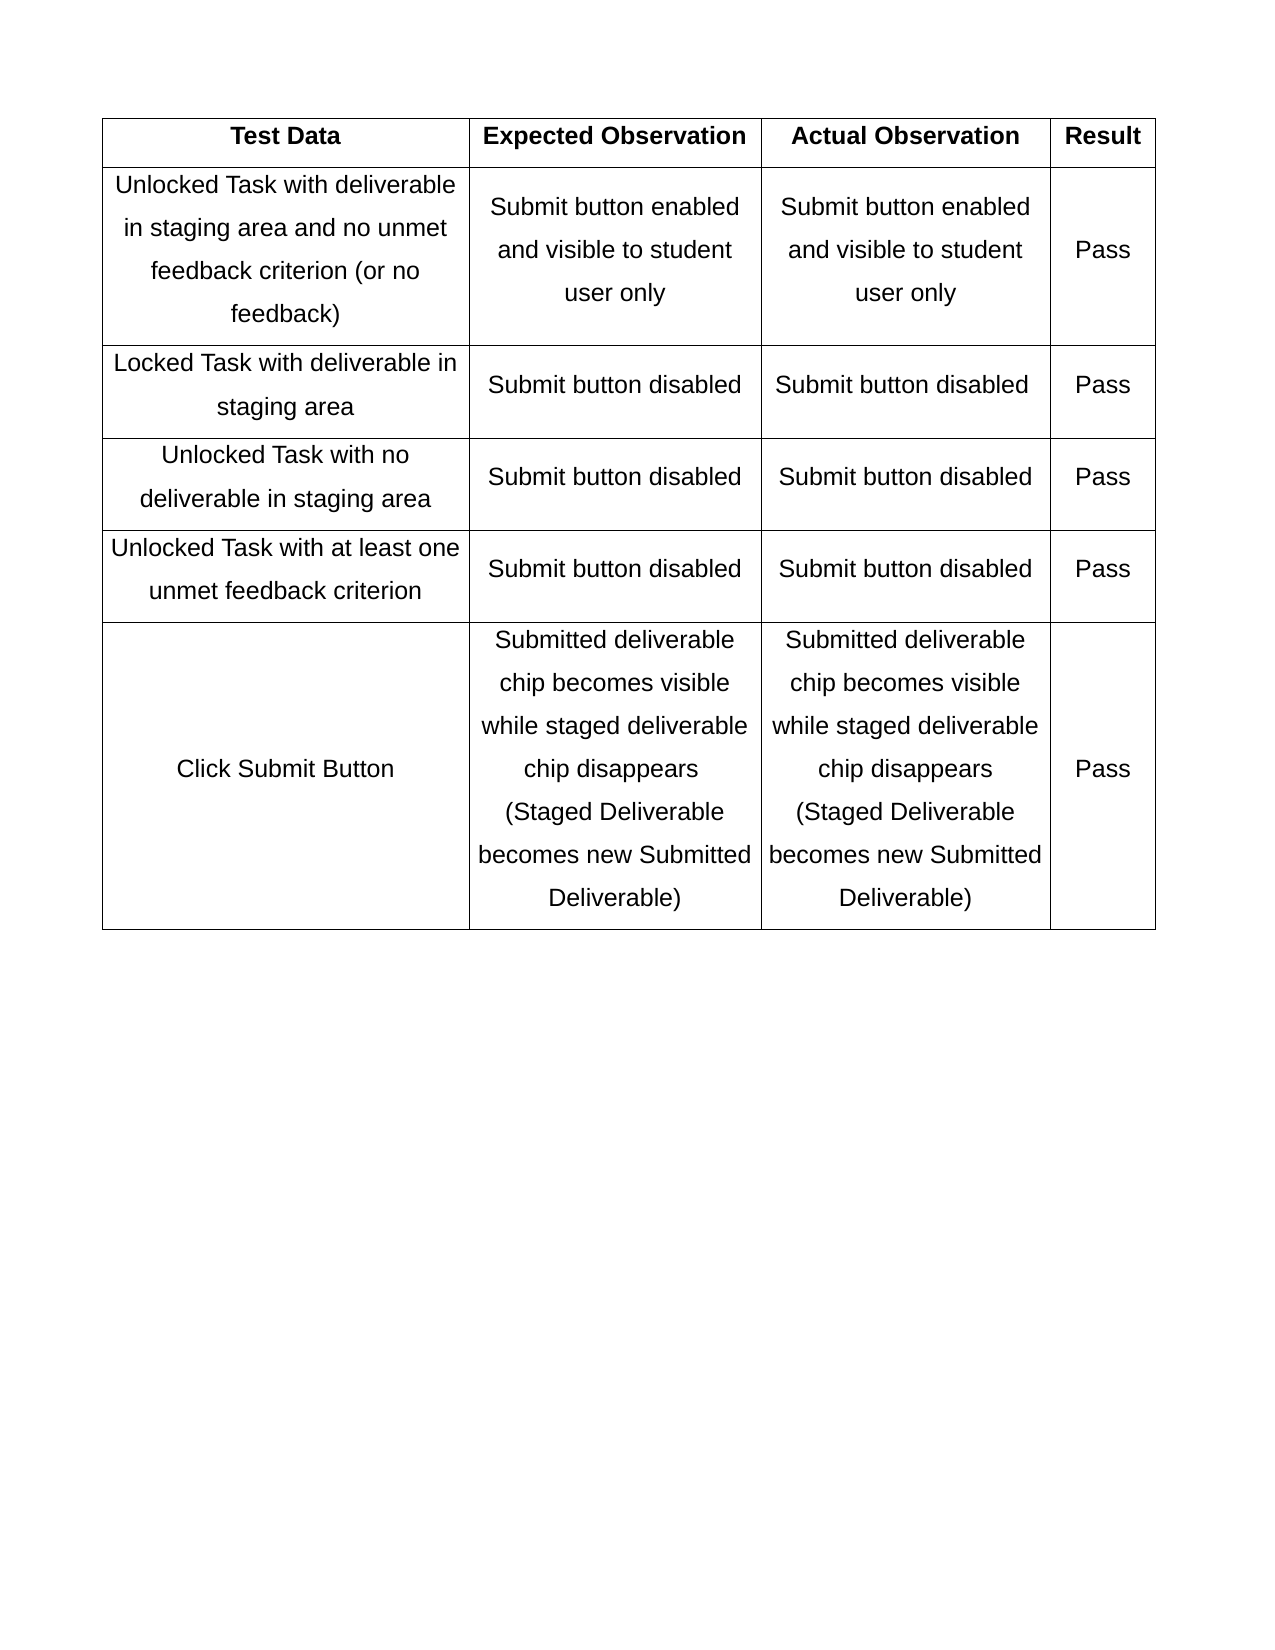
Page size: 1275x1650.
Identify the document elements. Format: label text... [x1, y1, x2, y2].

table_cell Pass [1051, 439, 1155, 529]
table_cell Submit button disabled [762, 346, 1050, 437]
table_cell Submit button disabled [470, 531, 761, 622]
table_cell Unlocked Task with no deliverable in staging area [103, 439, 469, 529]
table_cell Pass [1051, 346, 1155, 437]
table_cell Submit button enabled and visible to student user only [470, 168, 761, 345]
table_cell Submitted deliverable chip becomes visible while staged deliverable chip disappears (Staged Deliverable becomes new Submitted Deliverable) [470, 623, 761, 929]
table_header Result [1051, 119, 1155, 167]
table_cell Submit button disabled [470, 346, 761, 437]
table_cell Submit button disabled [470, 439, 761, 529]
table_cell Pass [1051, 168, 1155, 345]
table_cell Pass [1051, 531, 1155, 622]
table_cell Submitted deliverable chip becomes visible while staged deliverable chip disappears (Staged Deliverable becomes new Submitted Deliverable) [762, 623, 1050, 929]
table_cell Pass [1051, 623, 1155, 929]
table_header Test Data [103, 119, 469, 167]
table_cell Click Submit Button [103, 623, 469, 929]
table_header Expected Observation [470, 119, 761, 167]
table_header Actual Observation [762, 119, 1050, 167]
table_cell Unlocked Task with deliverable in staging area and no unmet feedback criterion (or no feedback) [103, 168, 469, 345]
table_cell Submit button disabled [762, 531, 1050, 622]
table_cell Locked Task with deliverable in staging area [103, 346, 469, 437]
table_cell Submit button disabled [762, 439, 1050, 529]
table_cell Submit button enabled and visible to student user only [762, 168, 1050, 345]
table_cell Unlocked Task with at least one unmet feedback criterion [103, 531, 469, 622]
